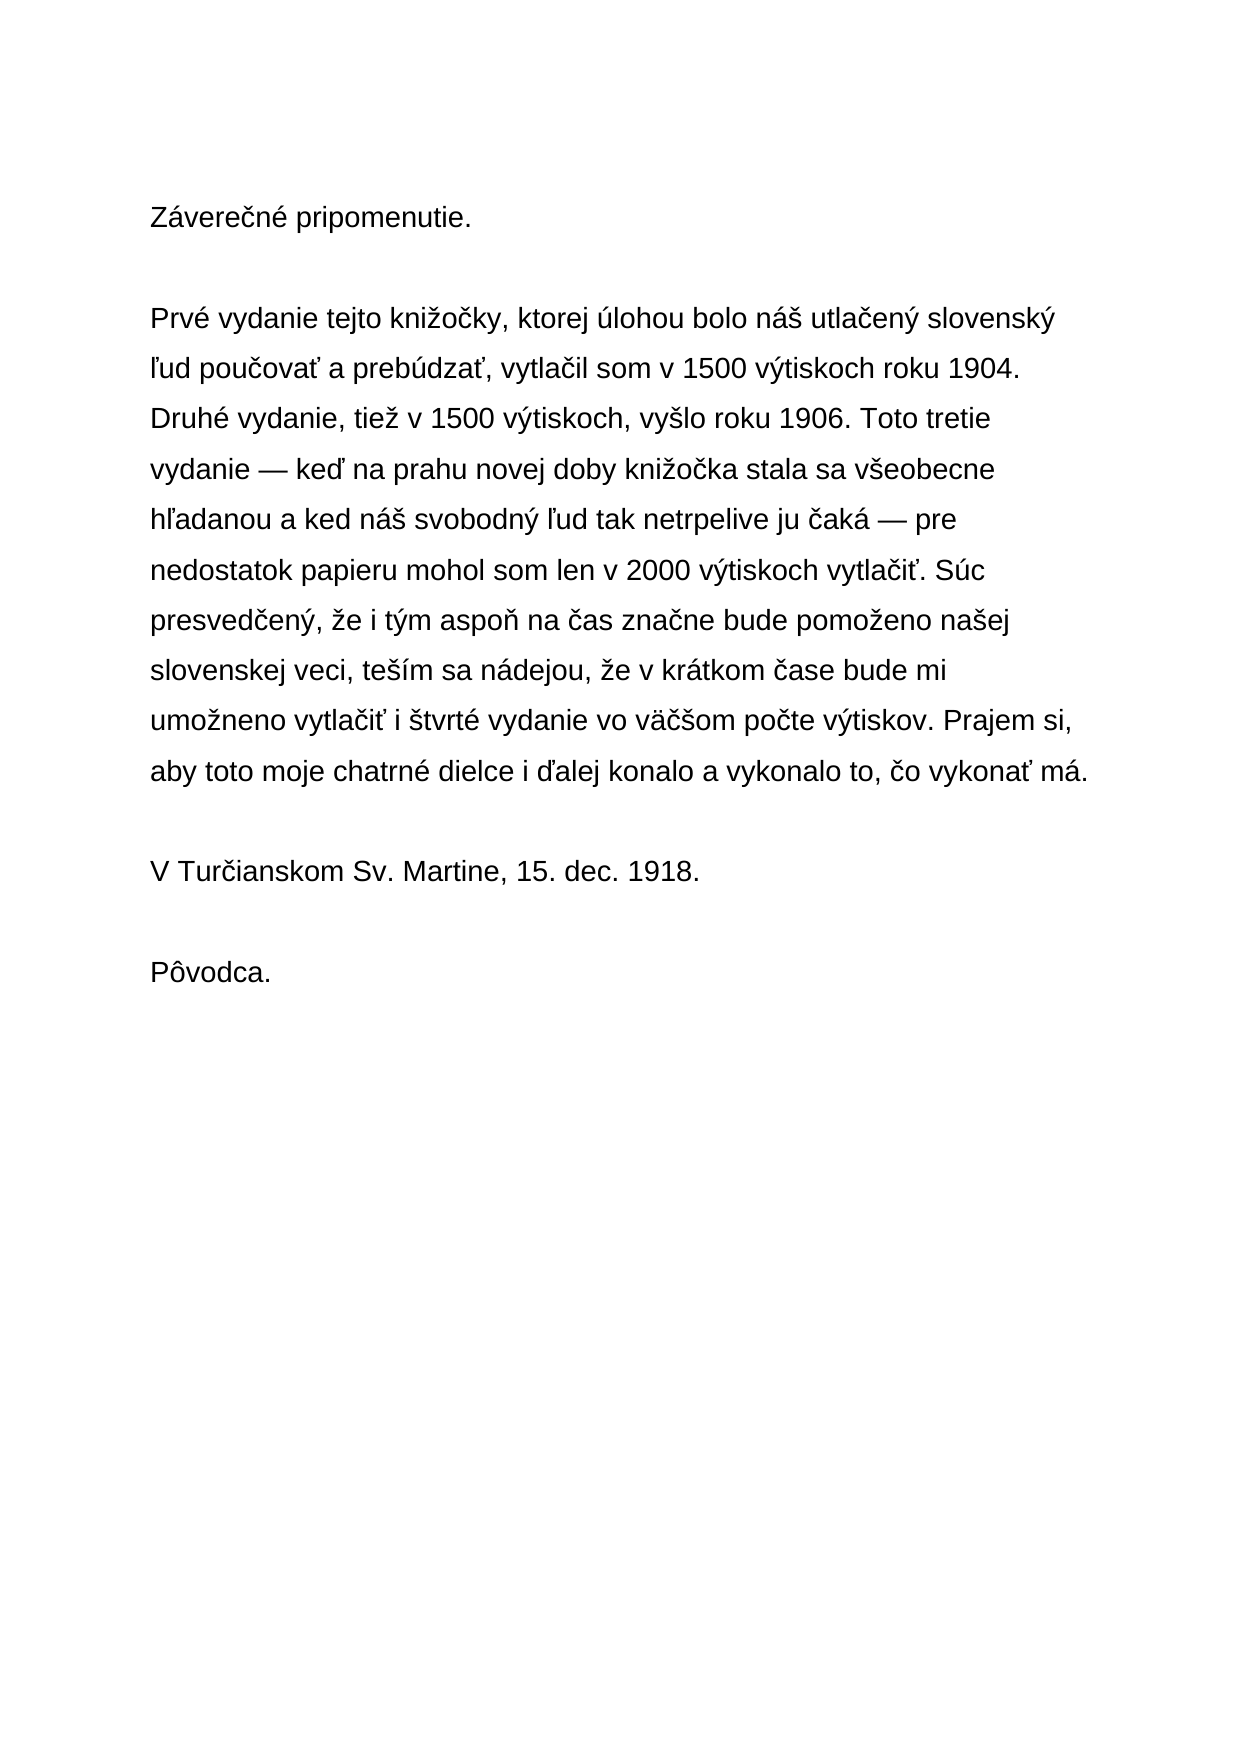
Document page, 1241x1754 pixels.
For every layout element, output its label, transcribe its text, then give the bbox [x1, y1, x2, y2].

text Pôvodca. [150, 955, 1091, 988]
subtitle Záverečné pripomenutie. [150, 200, 1091, 234]
text V Turčianskom Sv. Martine, 15. dec. 1918. [150, 854, 1091, 888]
text Prvé vydanie tejto knižočky, ktorej úlohou bolo náš utlačený slovenský ľud poučovať a prebúdzať, vytlačil som v 1500 výtiskoch roku 1904. Druhé vydanie, tiež v 1500 vý­tiskoch, vyšlo roku 1906. Toto tretie vydanie — keď na prahu novej doby knižočka stala sa všeobecne hľadanou a ked náš svobodný ľud tak netrpelive ju čaká — pre nedostatok papieru mohol som len v 2000 výtiskoch vytlačiť. Súc presvedčený, že i tým aspoň na čas značne bude pomoženo našej slovenskej veci, teším sa nádejou, že v krátkom čase bude mi umožneno vytlačiť i štvrté vydanie vo väčšom počte výtiskov. Prajem si, aby toto moje chatrné dielce i ďalej konalo a vykonalo to, čo vykonať má. [150, 301, 1091, 787]
